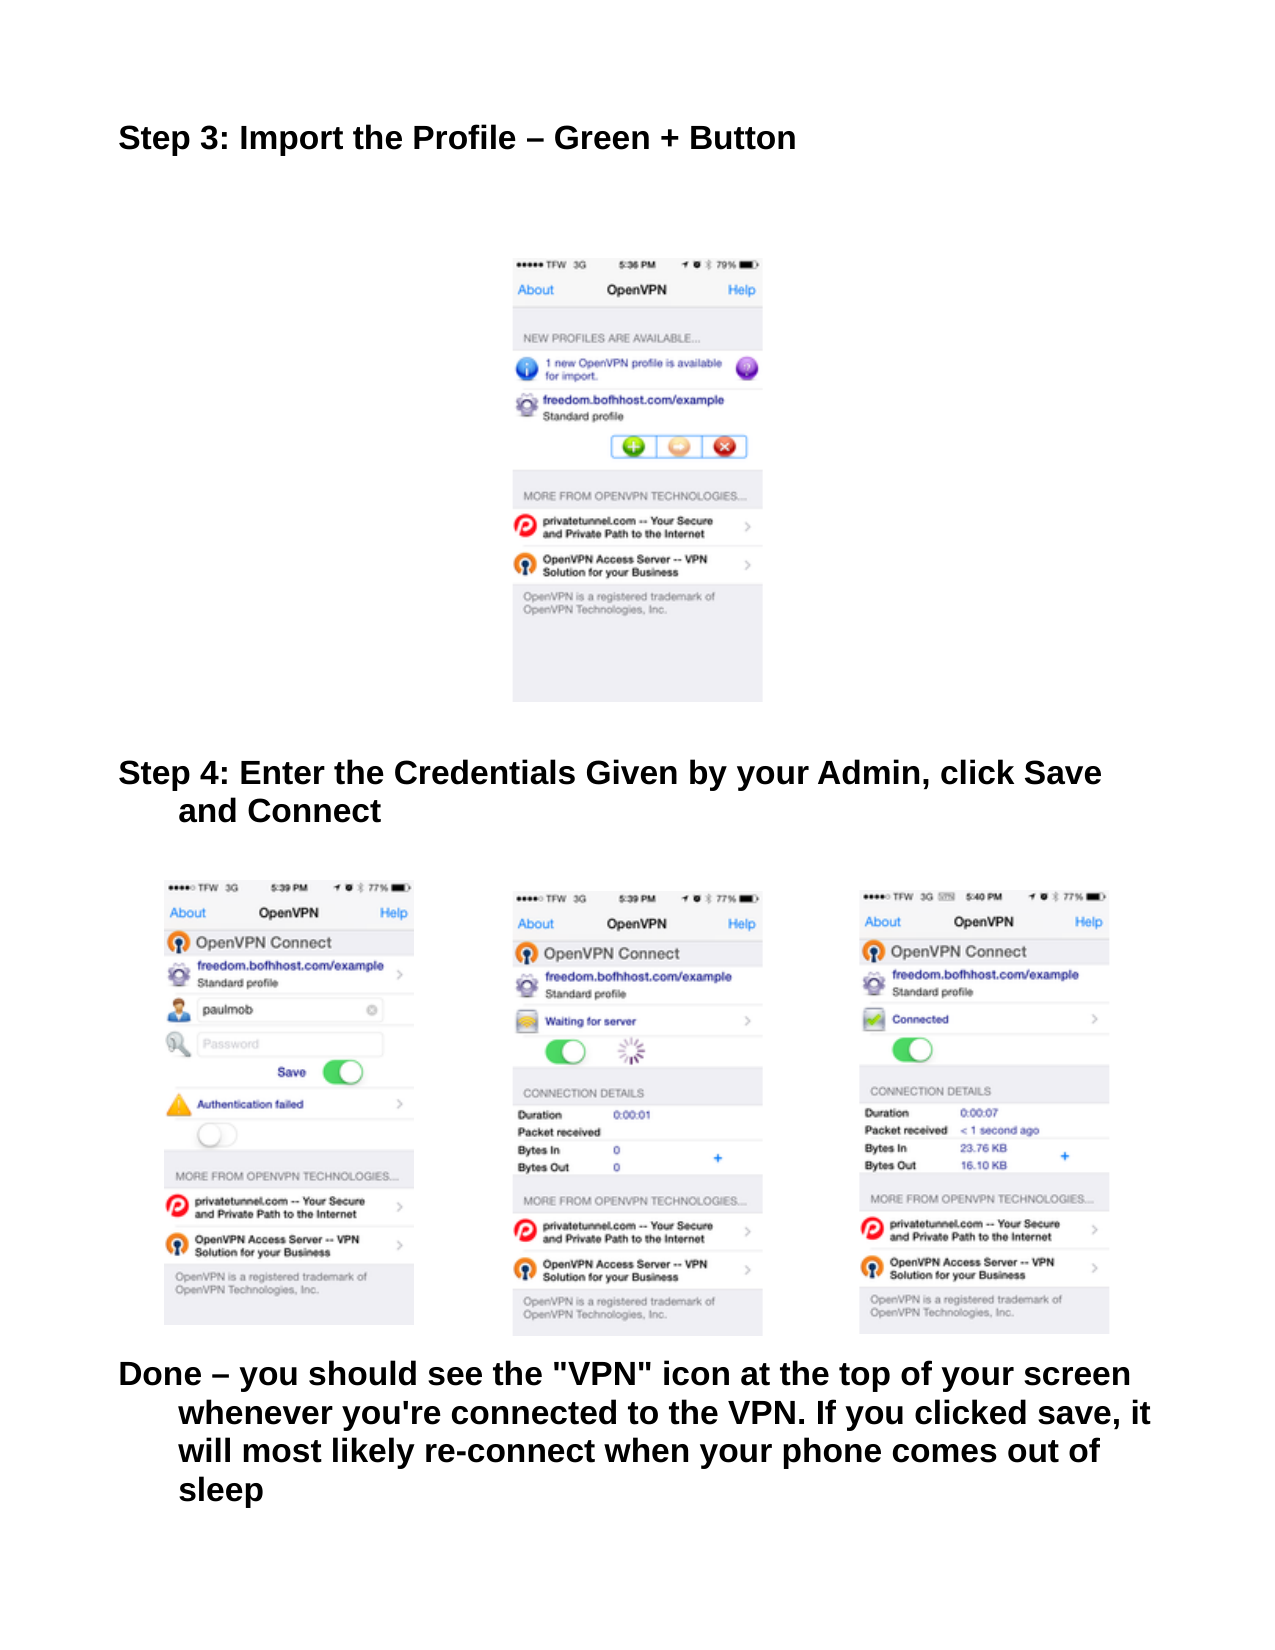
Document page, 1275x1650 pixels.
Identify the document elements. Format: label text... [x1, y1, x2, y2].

picture [512, 891, 763, 1336]
subtitle Step 3: Import the Profile – Green + Button [118, 118, 1157, 157]
subtitle Done – you should see the "VPN" icon at the top of your screen whenever you're connected to the VPN. If you clicked save, it will most likely re-connect when your phone comes out of sleep [118, 1354, 1157, 1508]
subtitle Step 4: Enter the Credentials Given by your Admin, click Save and Connect [118, 753, 1157, 830]
picture [859, 890, 1110, 1334]
picture [512, 258, 763, 702]
picture [164, 880, 414, 1325]
